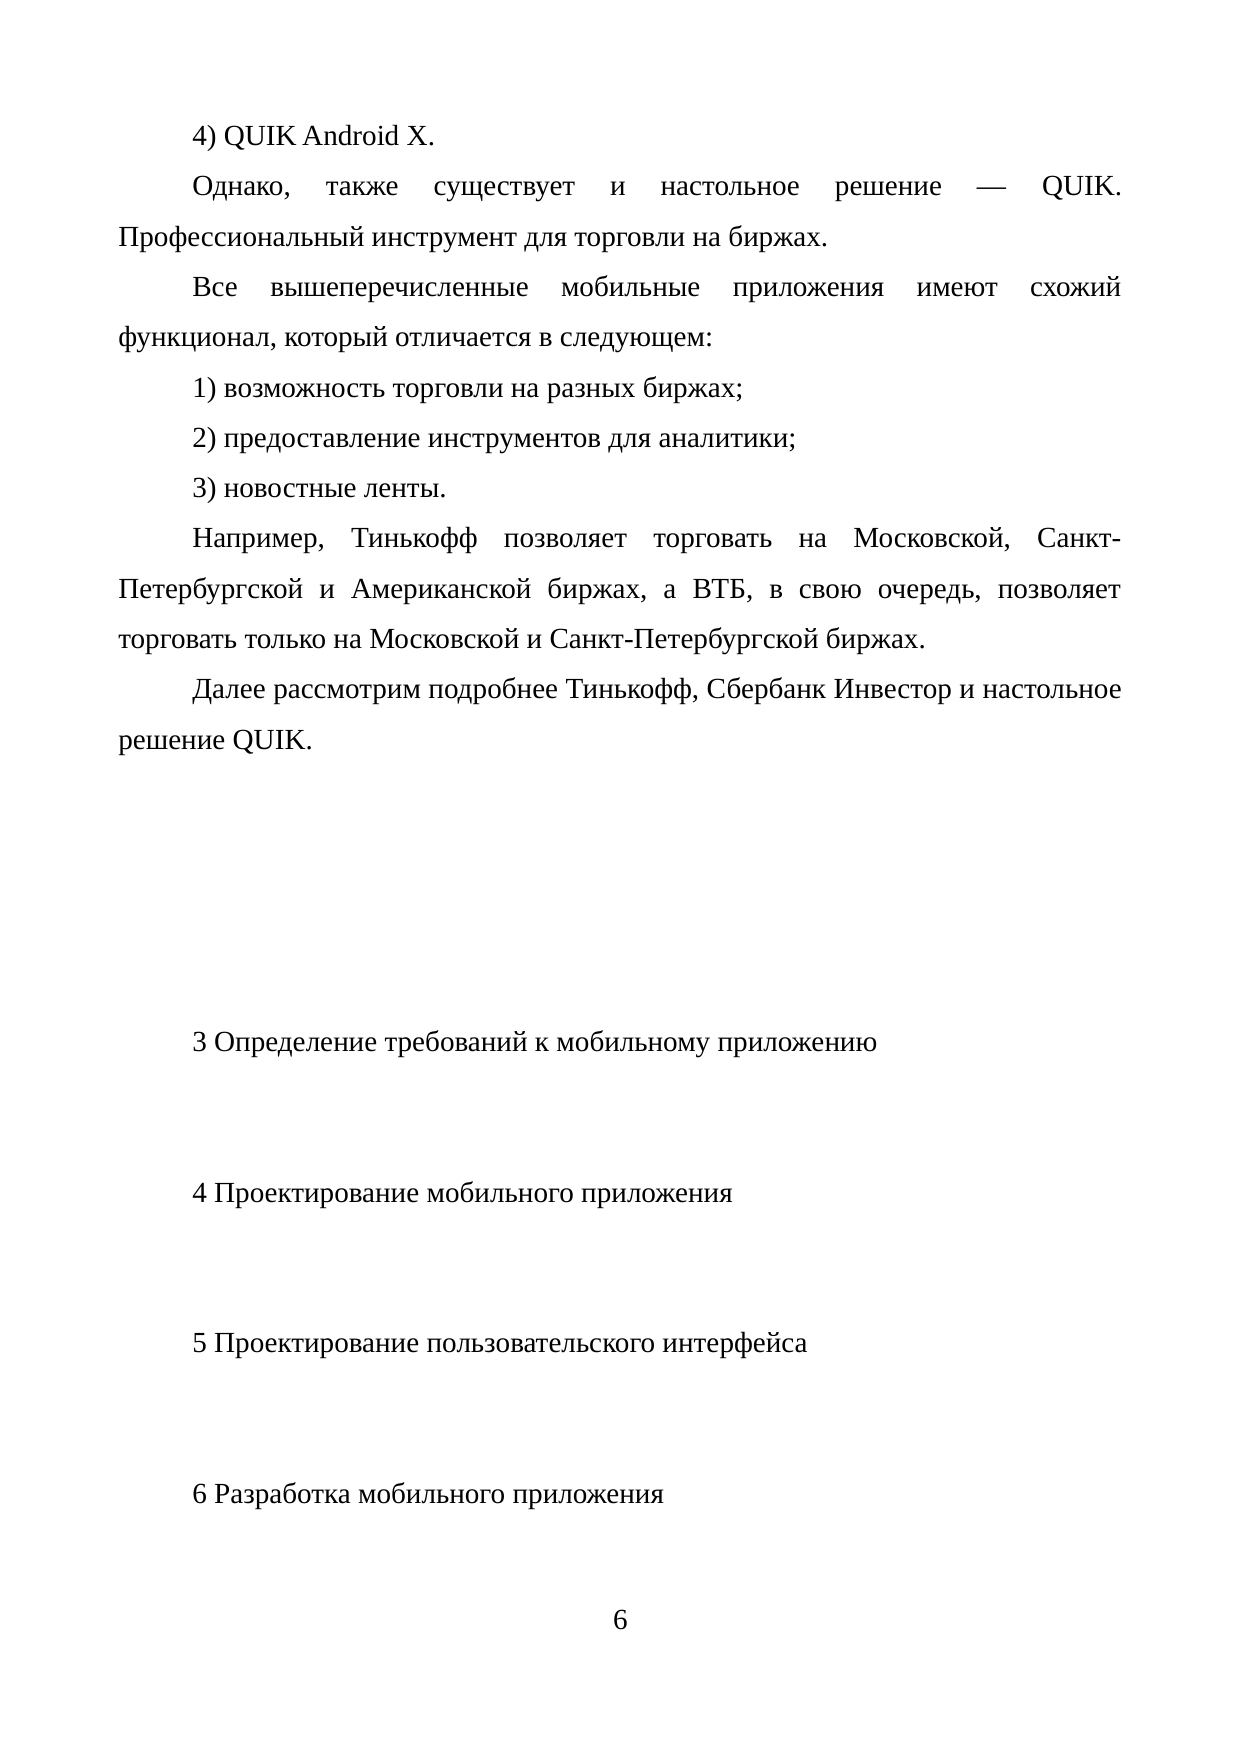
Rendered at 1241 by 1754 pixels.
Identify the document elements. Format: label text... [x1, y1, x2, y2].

text Однако, также существует и настольное решение — QUIK. Профессиональный инструмент для торговли на биржах. [118, 168, 1122, 252]
text Все вышеперечисленные мобильные приложения имеют схожий функционал, который отличается в следующем: [118, 269, 1122, 353]
text 5 Проектирование пользовательского интерфейса [118, 1326, 1122, 1359]
text Например, Тинькофф позволяет торговать на Московской, Санкт-Петербургской и Американской биржах, а ВТБ, в свою очередь, позволяет торговать только на Московской и Санкт-Петербургской биржах. [118, 521, 1122, 655]
text 3) новостные ленты. [118, 470, 1122, 504]
text 1) возможность торговли на разных биржах; [118, 370, 1122, 403]
text 2) предоставление инструментов для аналитики; [118, 420, 1122, 453]
text 3 Определение требований к мобильному приложению [118, 1024, 1122, 1057]
text 4) QUIK Android X. [118, 118, 1122, 152]
text Далее рассмотрим подробнее Тинькофф, Сбербанк Инвестор и настольное решение QUIK. [118, 672, 1122, 755]
text 4 Проектирование мобильного приложения [118, 1175, 1122, 1208]
text 6 Разработка мобильного приложения [118, 1477, 1122, 1510]
